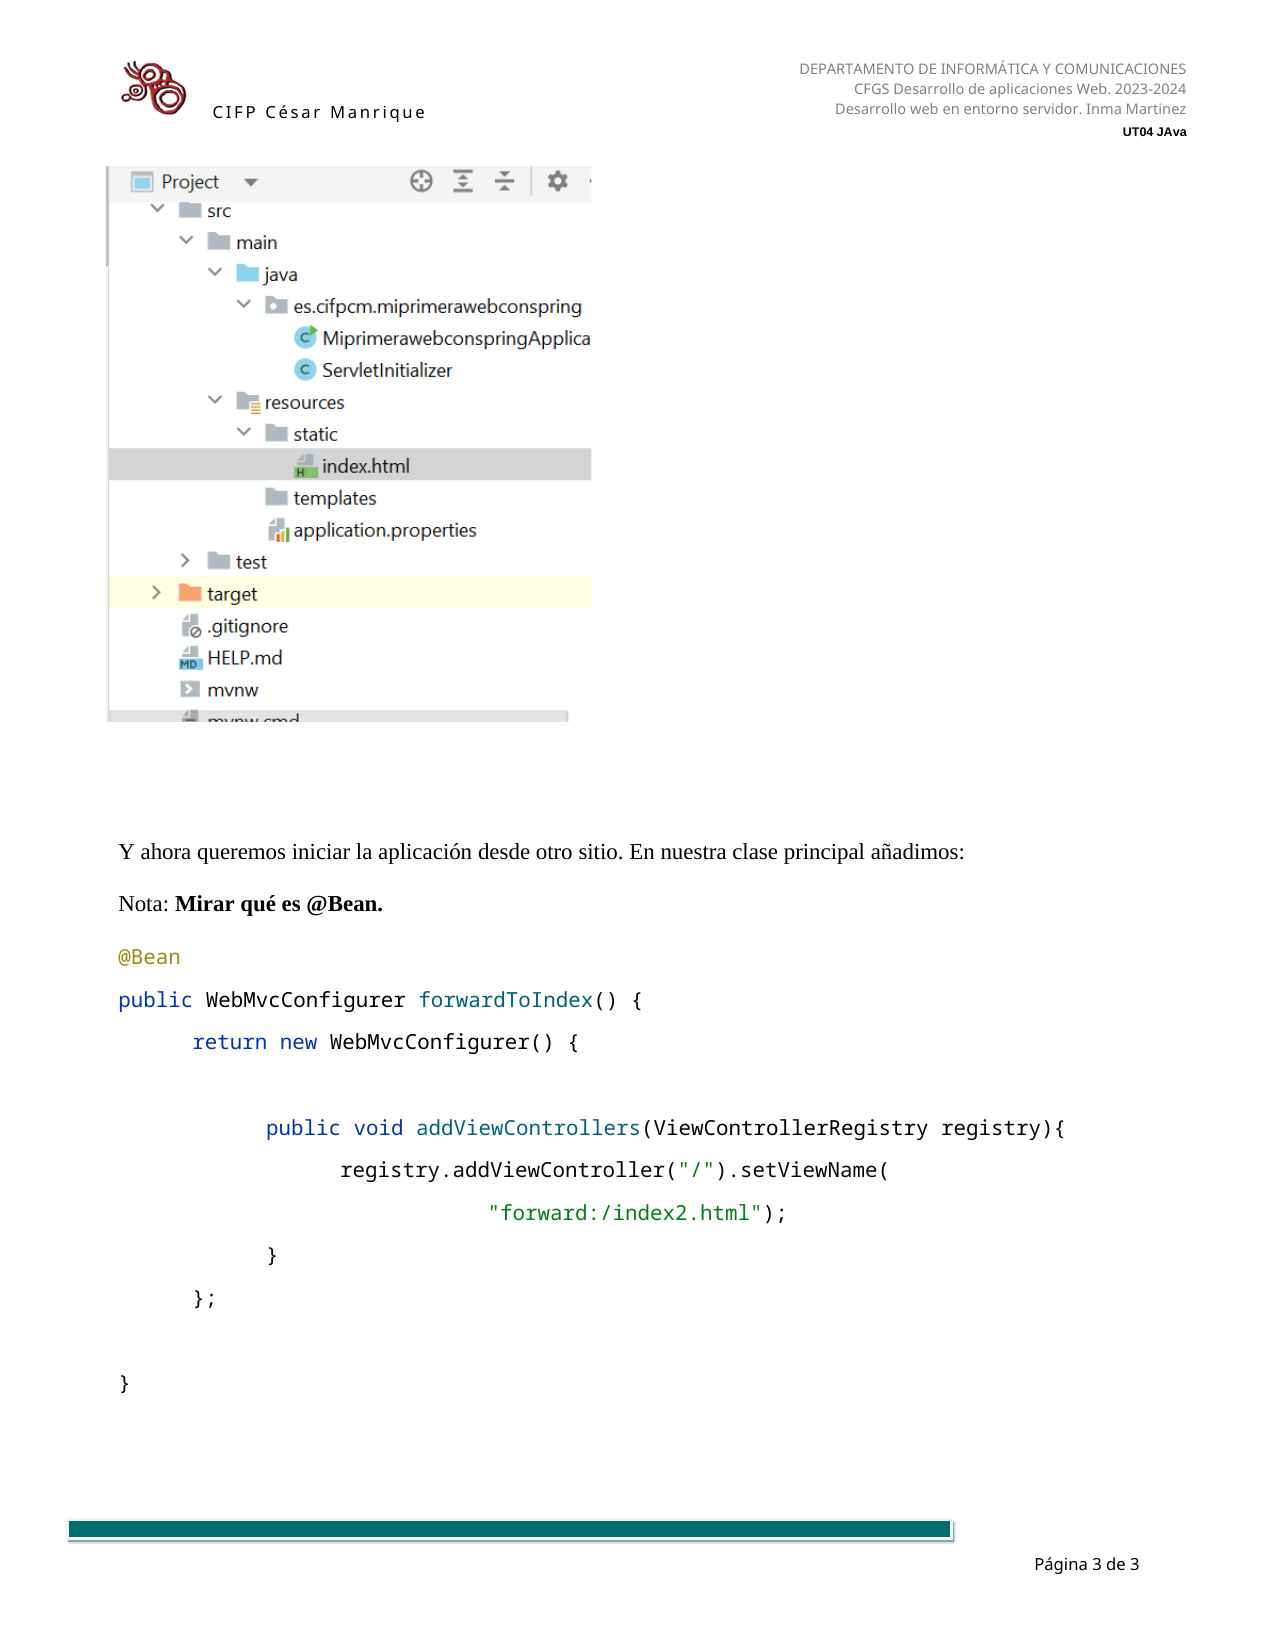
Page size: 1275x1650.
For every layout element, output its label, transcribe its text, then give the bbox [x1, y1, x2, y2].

text Nota: Mirar qué es @Bean. [118, 890, 1186, 917]
picture [118, 59, 190, 115]
text Y ahora queremos iniciar la aplicación desde otro sitio. En nuestra clase principal añadimos: [118, 838, 1186, 865]
text @Bean public WebMvcConfigurer forwardToIndex() { return new WebMvcConfigurer() { public void addViewControllers(ViewControllerRegistry registry){ registry.addViewController("/").setViewName( "forward:/index2.html"); } }; } [118, 942, 1186, 1397]
picture [105, 166, 592, 722]
